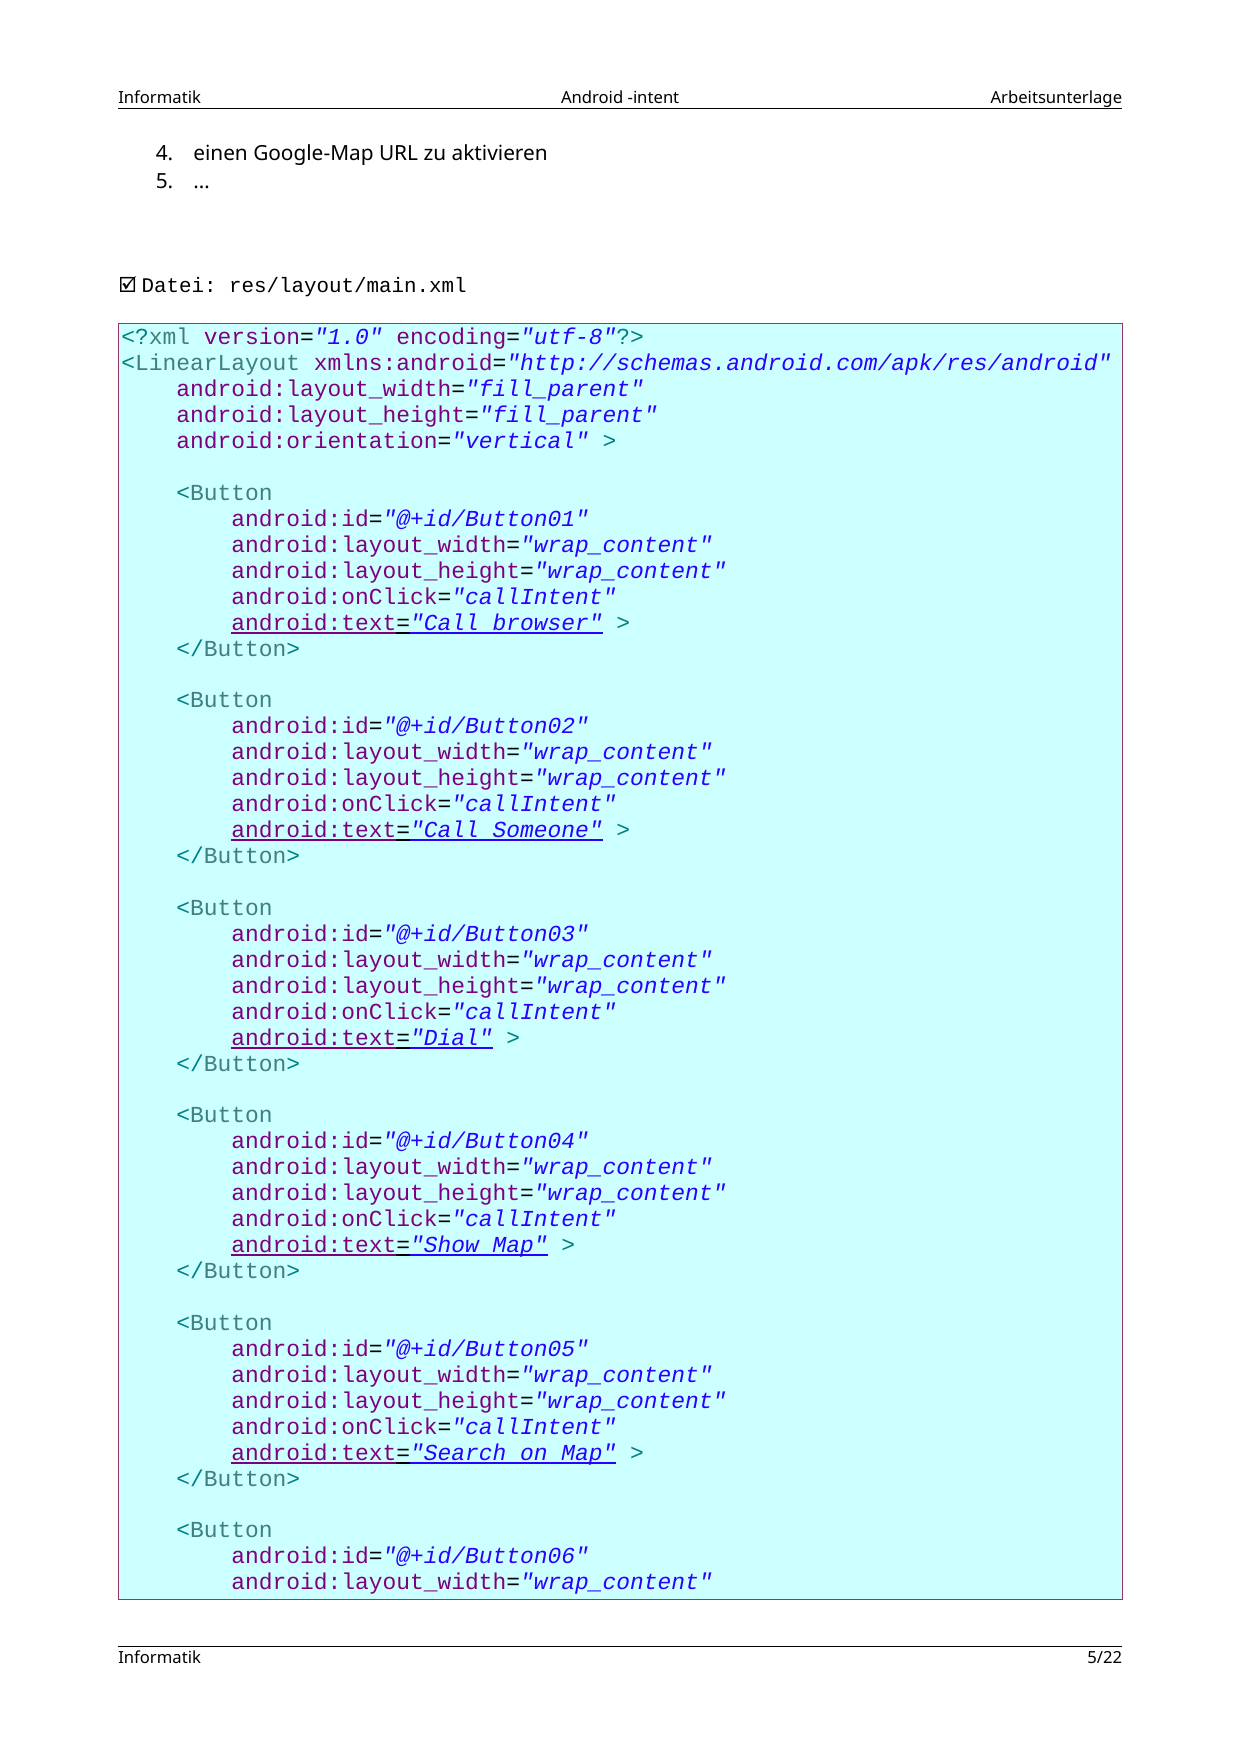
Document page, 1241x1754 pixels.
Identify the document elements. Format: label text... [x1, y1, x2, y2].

list Datei: res/layout/main.xml [118, 275, 1122, 299]
text android:text="Search on Map" > [119, 1438, 1122, 1464]
text android:layout_width="wrap_content" [119, 945, 1122, 971]
list einen Google-Map URL zu aktivieren [156, 138, 1122, 166]
text android:layout_height="wrap_content" [119, 763, 1122, 789]
text android:orientation="vertical" > [119, 426, 1122, 452]
text android:onClick="callIntent" [119, 1204, 1122, 1230]
text </Button> [119, 1049, 1122, 1075]
text </Button> [119, 1464, 1122, 1490]
text <LinearLayout xmlns:android="http://schemas.android.com/apk/res/android" [119, 348, 1122, 374]
text android:layout_height="wrap_content" [119, 971, 1122, 997]
text android:id="@+id/Button05" [119, 1334, 1122, 1360]
text android:layout_width="wrap_content" [119, 1153, 1122, 1178]
text android:onClick="callIntent" [119, 789, 1122, 815]
text android:layout_width="fill_parent" [119, 374, 1122, 400]
text android:onClick="callIntent" [119, 582, 1122, 608]
text android:text="Show Map" > [119, 1230, 1122, 1256]
text </Button> [119, 634, 1122, 660]
text <?xml version="1.0" encoding="utf-8"?> [119, 324, 1122, 348]
text android:id="@+id/Button04" [119, 1127, 1122, 1153]
text </Button> [119, 841, 1122, 867]
text android:id="@+id/Button01" [119, 504, 1122, 530]
text <Button [119, 1308, 1122, 1334]
text android:layout_width="wrap_content" [119, 530, 1122, 556]
text <Button [119, 893, 1122, 919]
text android:layout_width="wrap_content" [119, 1568, 1122, 1599]
text android:text="Dial" > [119, 1023, 1122, 1049]
text android:id="@+id/Button02" [119, 712, 1122, 738]
text android:layout_height="wrap_content" [119, 1386, 1122, 1412]
text android:layout_width="wrap_content" [119, 1360, 1122, 1386]
text android:layout_height="fill_parent" [119, 400, 1122, 426]
text </Button> [119, 1256, 1122, 1282]
text <Button [119, 1101, 1122, 1127]
text <Button [119, 478, 1122, 504]
text android:layout_height="wrap_content" [119, 1178, 1122, 1204]
text android:text="Call Someone" > [119, 815, 1122, 841]
text android:id="@+id/Button06" [119, 1542, 1122, 1568]
text android:onClick="callIntent" [119, 1412, 1122, 1438]
text <Button [119, 1516, 1122, 1542]
text android:text="Call browser" > [119, 608, 1122, 634]
list … [156, 166, 1122, 195]
text android:layout_width="wrap_content" [119, 738, 1122, 763]
text <Button [119, 686, 1122, 712]
text android:id="@+id/Button03" [119, 919, 1122, 945]
text android:onClick="callIntent" [119, 997, 1122, 1023]
text android:layout_height="wrap_content" [119, 556, 1122, 582]
